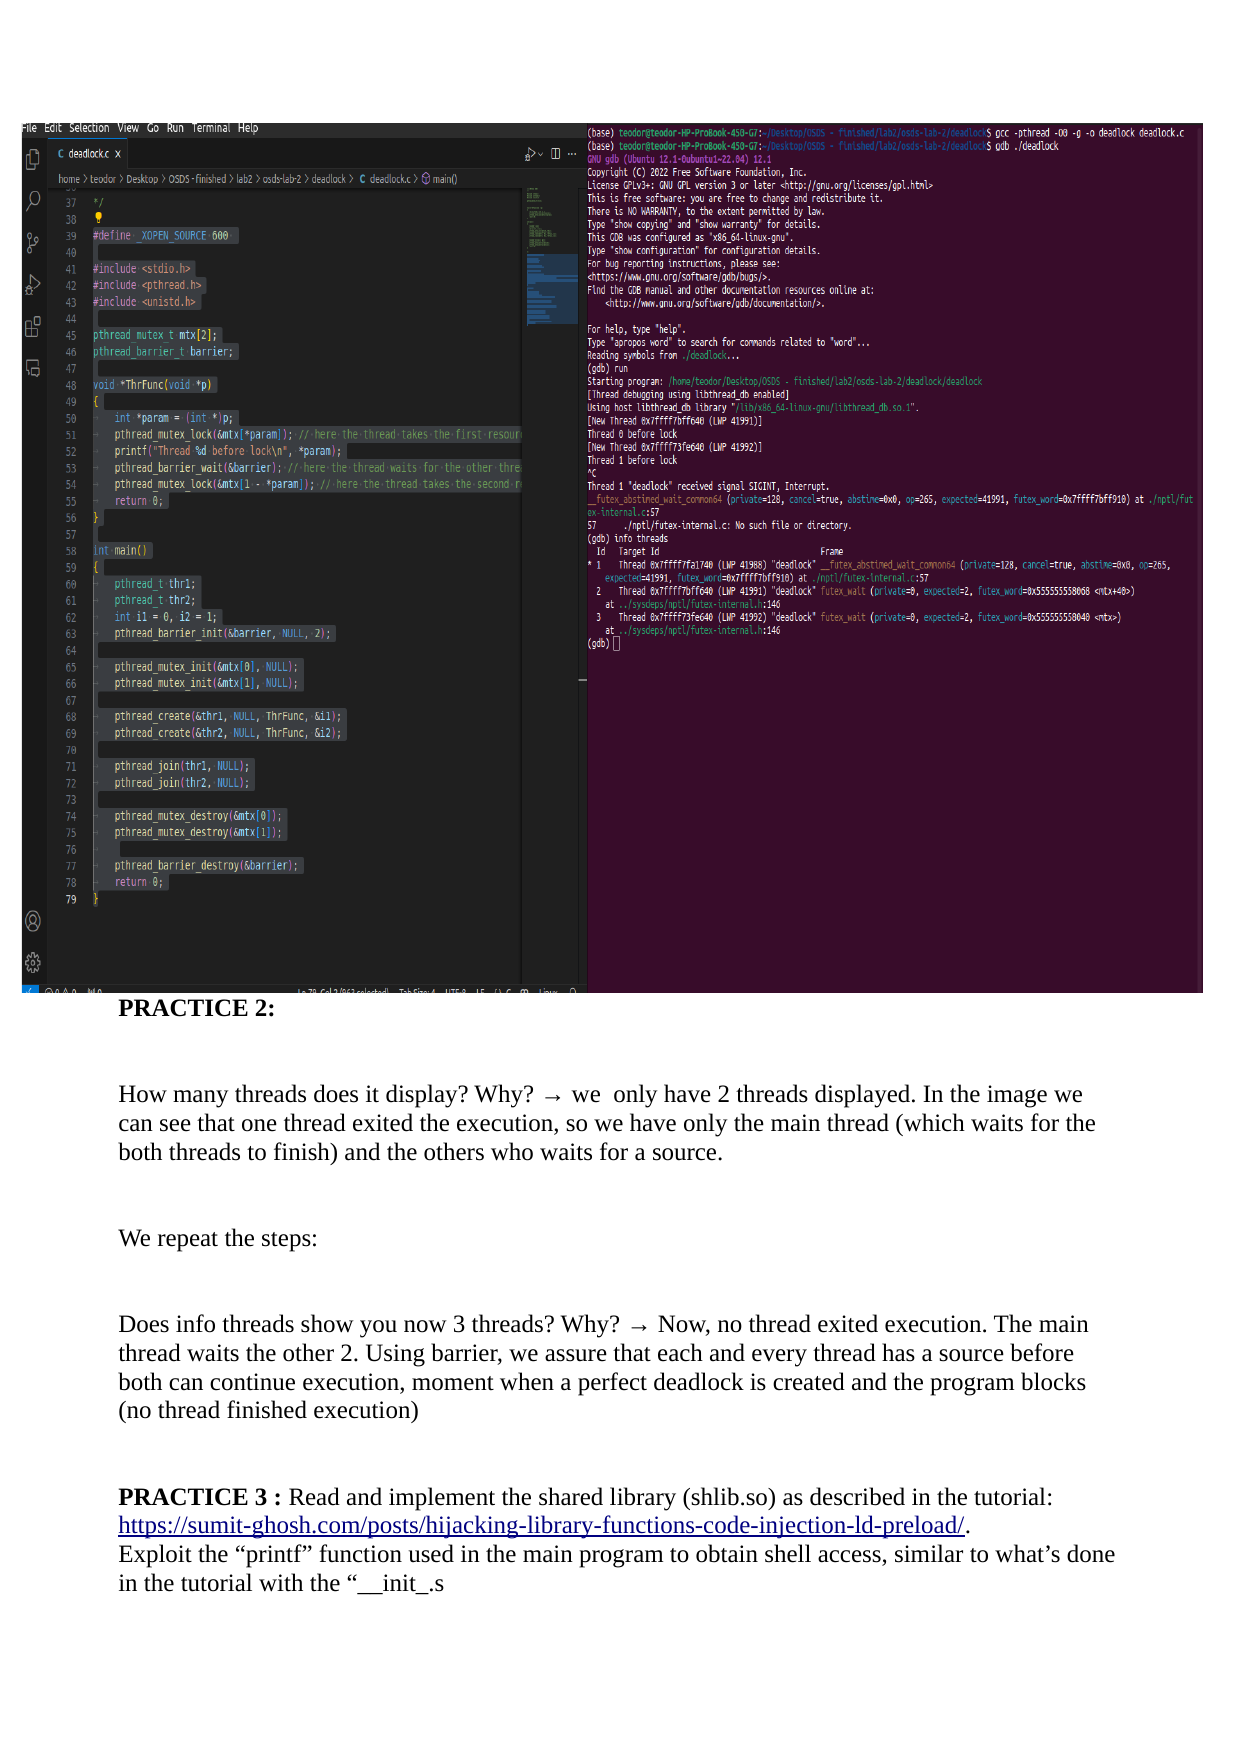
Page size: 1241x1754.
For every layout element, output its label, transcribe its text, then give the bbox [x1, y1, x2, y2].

text Does info threads show you now 3 threads? Why? → Now, no thread exited execution. The main thread waits the other 2. Using barrier, we assure that each and every thread has a source before both can continue execution, moment when a perfect deadlock is created and the program blocks (no thread finished execution) [118, 1309, 1122, 1424]
text Exploit the “printf” function used in the main program to obtain shell access, similar to what’s done in the tutorial with the “__init_.s [118, 1539, 1122, 1597]
text How many threads does it display? Why? → we only have 2 threads displayed. In the image we can see that one thread exited the execution, so we have only the main thread (which waits for the both threads to finish) and the others who waits for a source. [118, 1079, 1122, 1165]
text PRACTICE 3 : Read and implement the shared library (shlib.so) as described in the tutorial: https://sumit-ghosh.com/posts/hijacking-library-functions-code-injection-ld-preload/. [118, 1482, 1122, 1539]
text PRACTICE 2: [118, 993, 1122, 1022]
picture [21, 123, 1203, 993]
text We repeat the steps: [118, 1223, 1122, 1252]
text [118, 118, 1122, 123]
